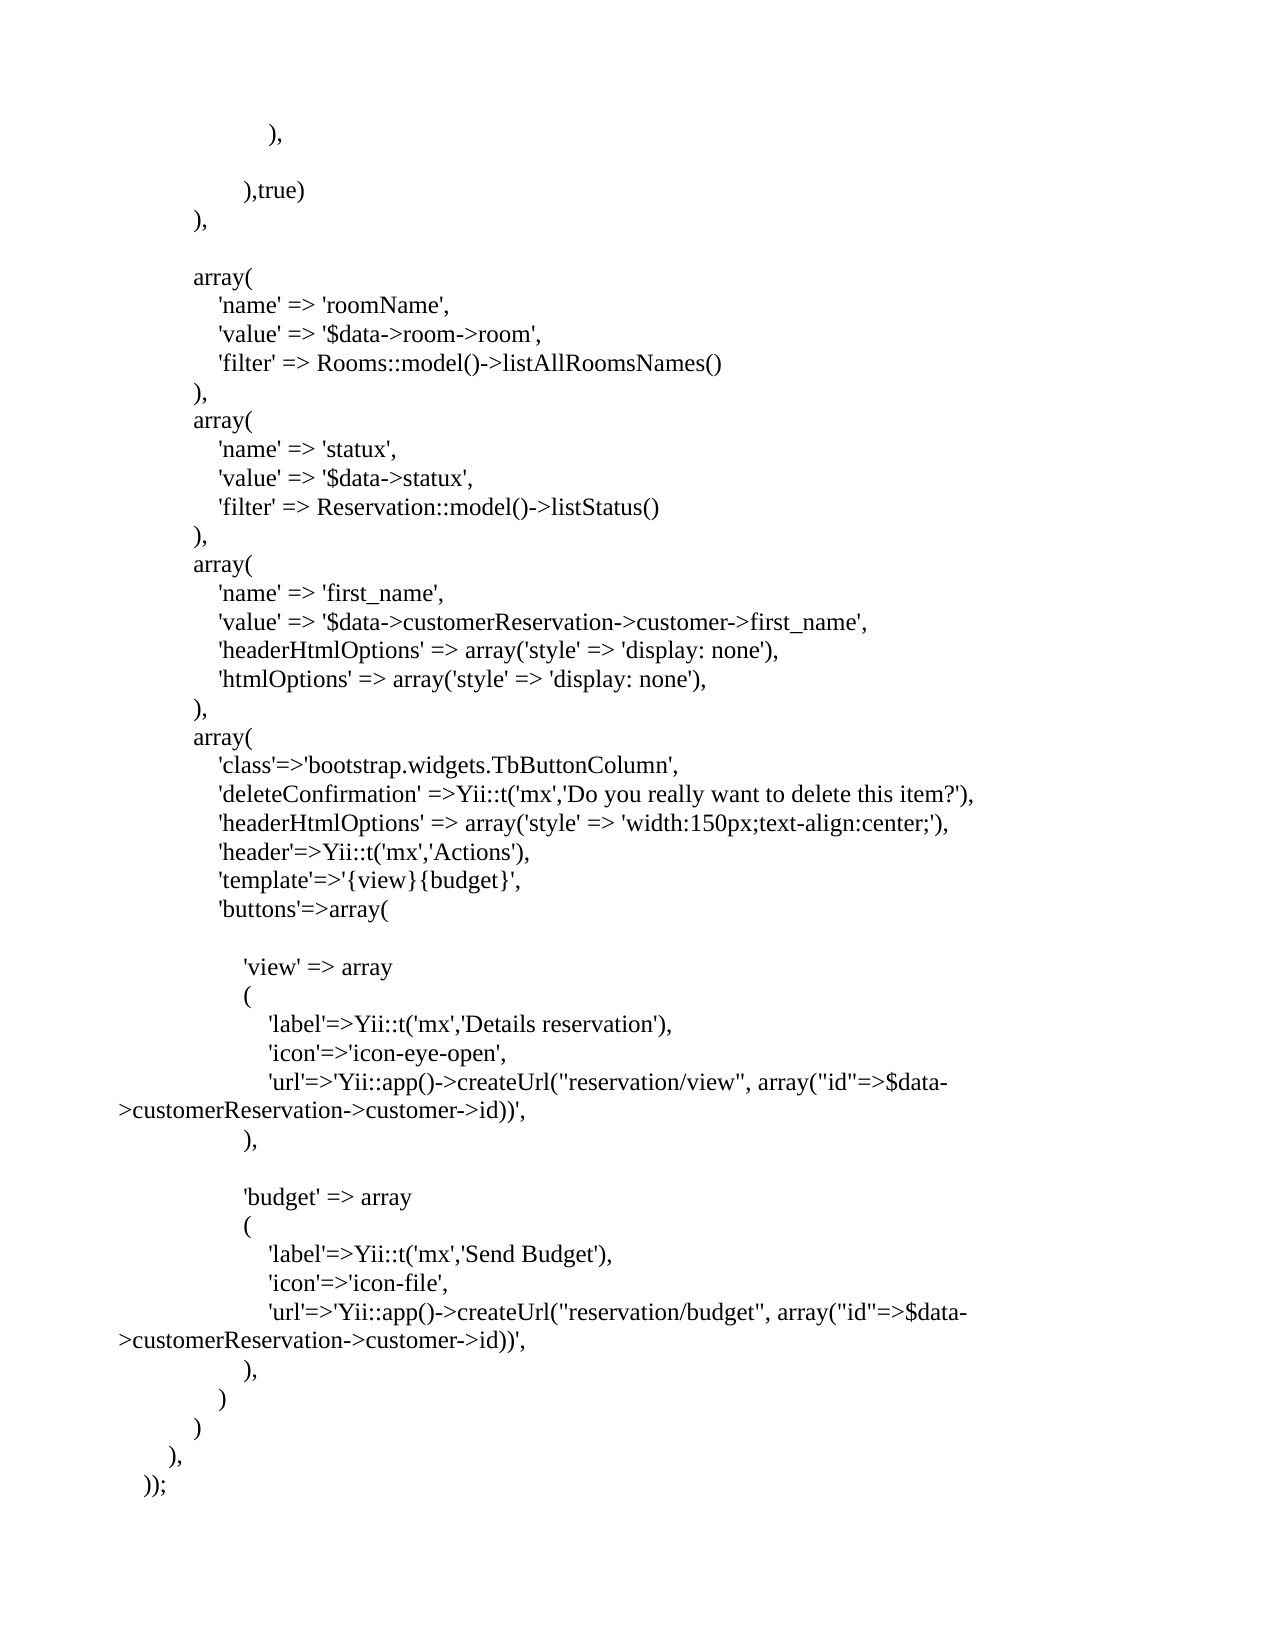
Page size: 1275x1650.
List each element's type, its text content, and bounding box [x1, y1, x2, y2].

text ), [118, 1354, 1157, 1383]
text ( [118, 1211, 1157, 1239]
text ), [118, 693, 1157, 722]
text 'name' => 'roomName', [118, 291, 1157, 319]
text ), [118, 118, 1157, 147]
text ) [118, 1412, 1157, 1441]
text array( [118, 549, 1157, 578]
text 'icon'=>'icon-eye-open', [118, 1038, 1157, 1067]
text 'label'=>Yii::t('mx','Send Budget'), [118, 1239, 1157, 1268]
text 'value' => '$data->room->room', [118, 319, 1157, 348]
text ), [118, 1124, 1157, 1153]
text 'headerHtmlOptions' => array('style' => 'width:150px;text-align:center;'), [118, 808, 1157, 837]
text 'class'=>'bootstrap.widgets.TbButtonColumn', [118, 751, 1157, 779]
text 'headerHtmlOptions' => array('style' => 'display: none'), [118, 636, 1157, 664]
text 'budget' => array [118, 1182, 1157, 1211]
text 'template'=>'{view}{budget}', [118, 866, 1157, 894]
text 'name' => 'statux', [118, 434, 1157, 463]
text 'htmlOptions' => array('style' => 'display: none'), [118, 664, 1157, 693]
text array( [118, 406, 1157, 434]
text ) [118, 1383, 1157, 1412]
text 'value' => '$data->statux', [118, 463, 1157, 492]
text 'label'=>Yii::t('mx','Details reservation'), [118, 1009, 1157, 1038]
text ( [118, 981, 1157, 1009]
text ),true) [118, 176, 1157, 204]
text ), [118, 1441, 1157, 1469]
text array( [118, 722, 1157, 751]
text ), [118, 204, 1157, 233]
text 'icon'=>'icon-file', [118, 1268, 1157, 1297]
text ), [118, 377, 1157, 406]
text 'buttons'=>array( [118, 894, 1157, 923]
text 'url'=>'Yii::app()->createUrl("reservation/budget", array("id"=>$data->customerReservation->customer->id))', [118, 1297, 1157, 1354]
text 'header'=>Yii::t('mx','Actions'), [118, 837, 1157, 866]
text 'url'=>'Yii::app()->createUrl("reservation/view", array("id"=>$data->customerReservation->customer->id))', [118, 1067, 1157, 1124]
text 'name' => 'first_name', [118, 578, 1157, 607]
text 'filter' => Reservation::model()->listStatus() [118, 492, 1157, 521]
text 'deleteConfirmation' =>Yii::t('mx','Do you really want to delete this item?'), [118, 779, 1157, 808]
text ), [118, 521, 1157, 549]
text 'value' => '$data->customerReservation->customer->first_name', [118, 607, 1157, 636]
text 'view' => array [118, 952, 1157, 981]
text array( [118, 262, 1157, 291]
text )); [118, 1469, 1157, 1498]
text 'filter' => Rooms::model()->listAllRoomsNames() [118, 348, 1157, 377]
